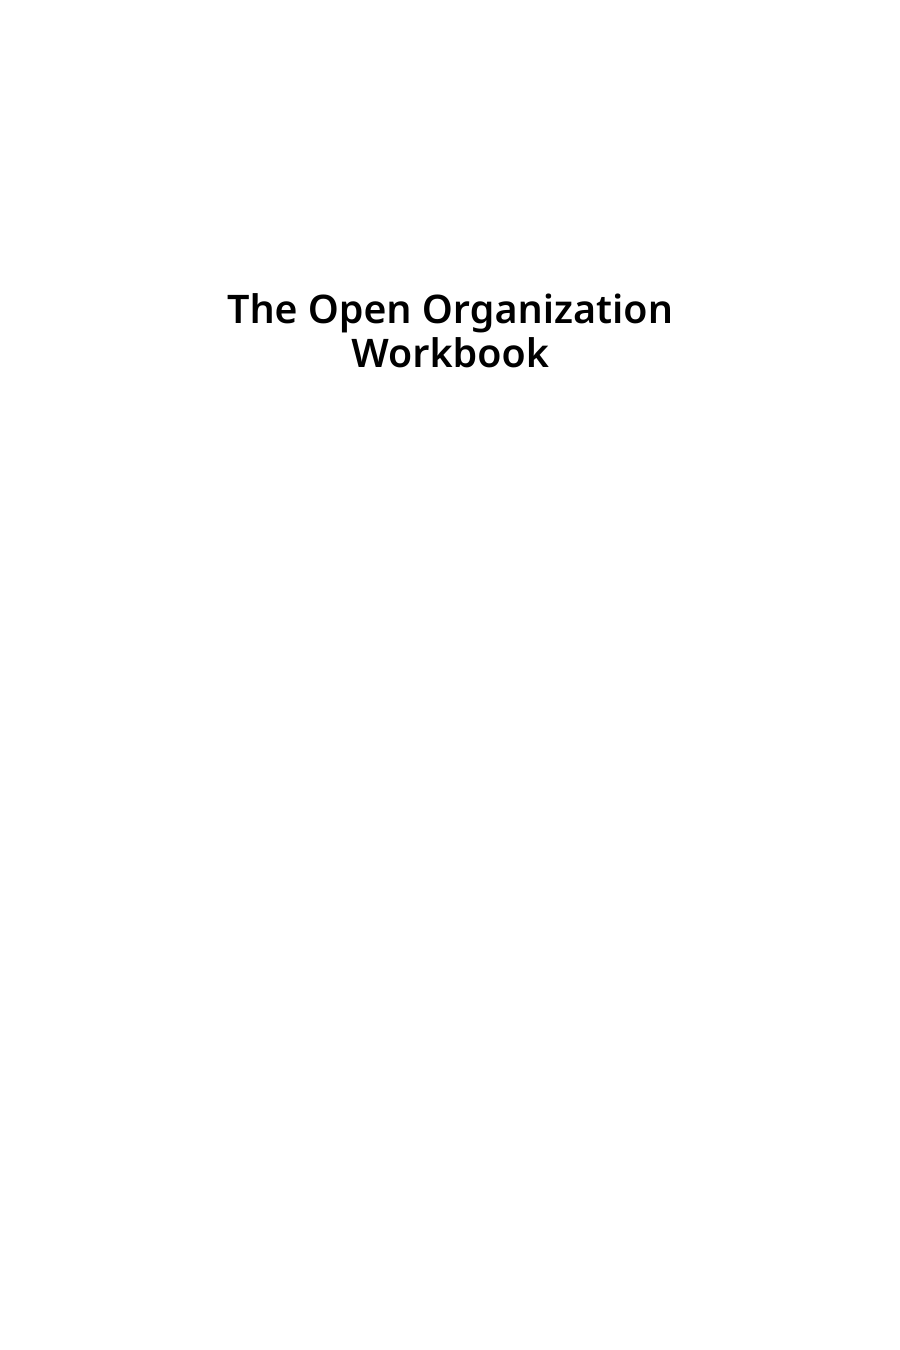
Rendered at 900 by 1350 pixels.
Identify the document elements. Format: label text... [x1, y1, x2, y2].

subtitle The Open Organization Workbook [127, 287, 772, 379]
